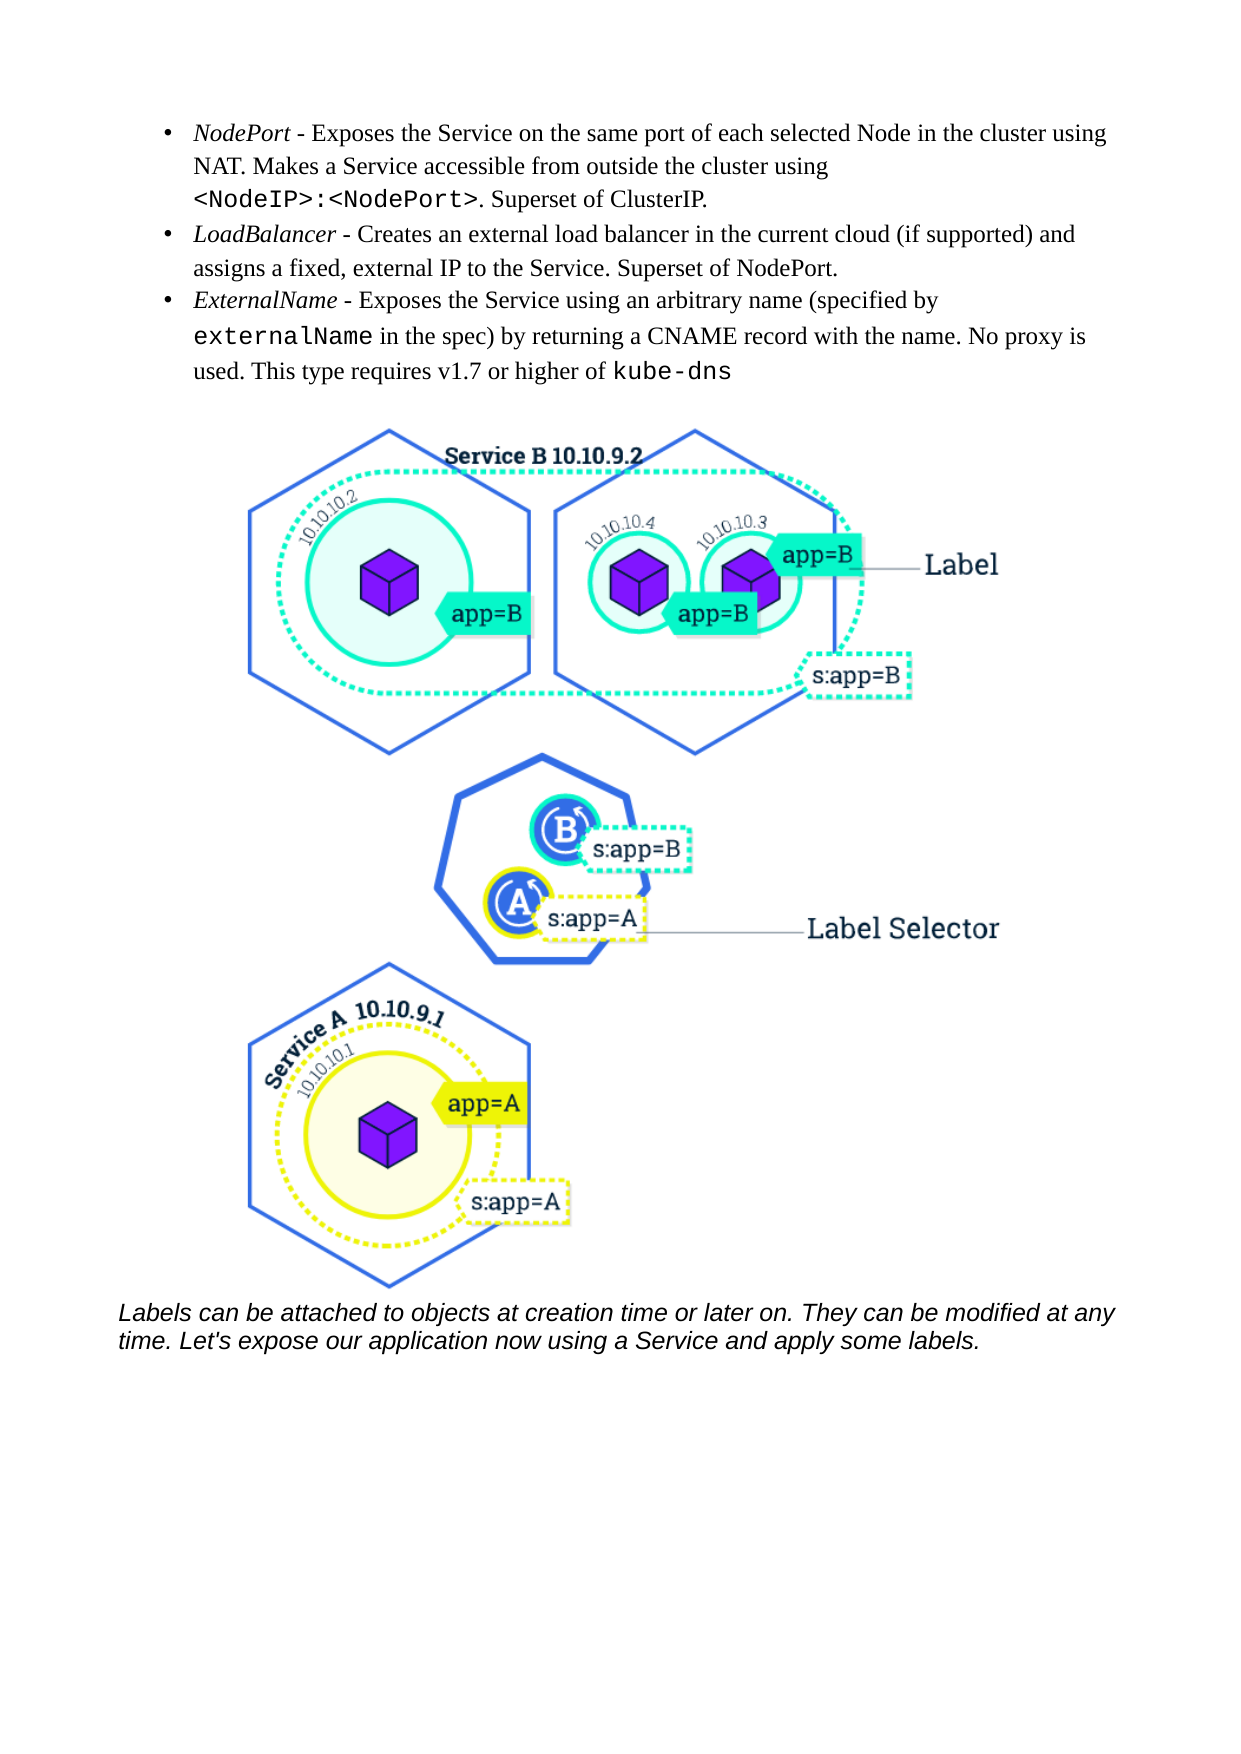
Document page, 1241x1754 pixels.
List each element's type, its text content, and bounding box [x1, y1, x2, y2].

list ExternalName - Exposes the Service using an arbitrary name (specified by externalName in the spec) by returning a CNAME record with the name. No proxy is used. This type requires v1.7 or higher of kube-dns [164, 286, 1122, 387]
text Labels can be attached to objects at creation time or later on. They can be modified at any time. Let's expose our application now using a Service and apply some labels. [118, 406, 1122, 1355]
picture [202, 405, 1038, 1298]
list NodePort - Exposes the Service on the same port of each selected Node in the cluster using NAT. Makes a Service accessible from outside the cluster using <NodeIP>:<NodePort>. Superset of ClusterIP. [164, 118, 1122, 215]
list LoadBalancer - Creates an external load balancer in the current cloud (if supported) and assigns a fixed, external IP to the Service. Superset of NodePort. [164, 219, 1122, 281]
